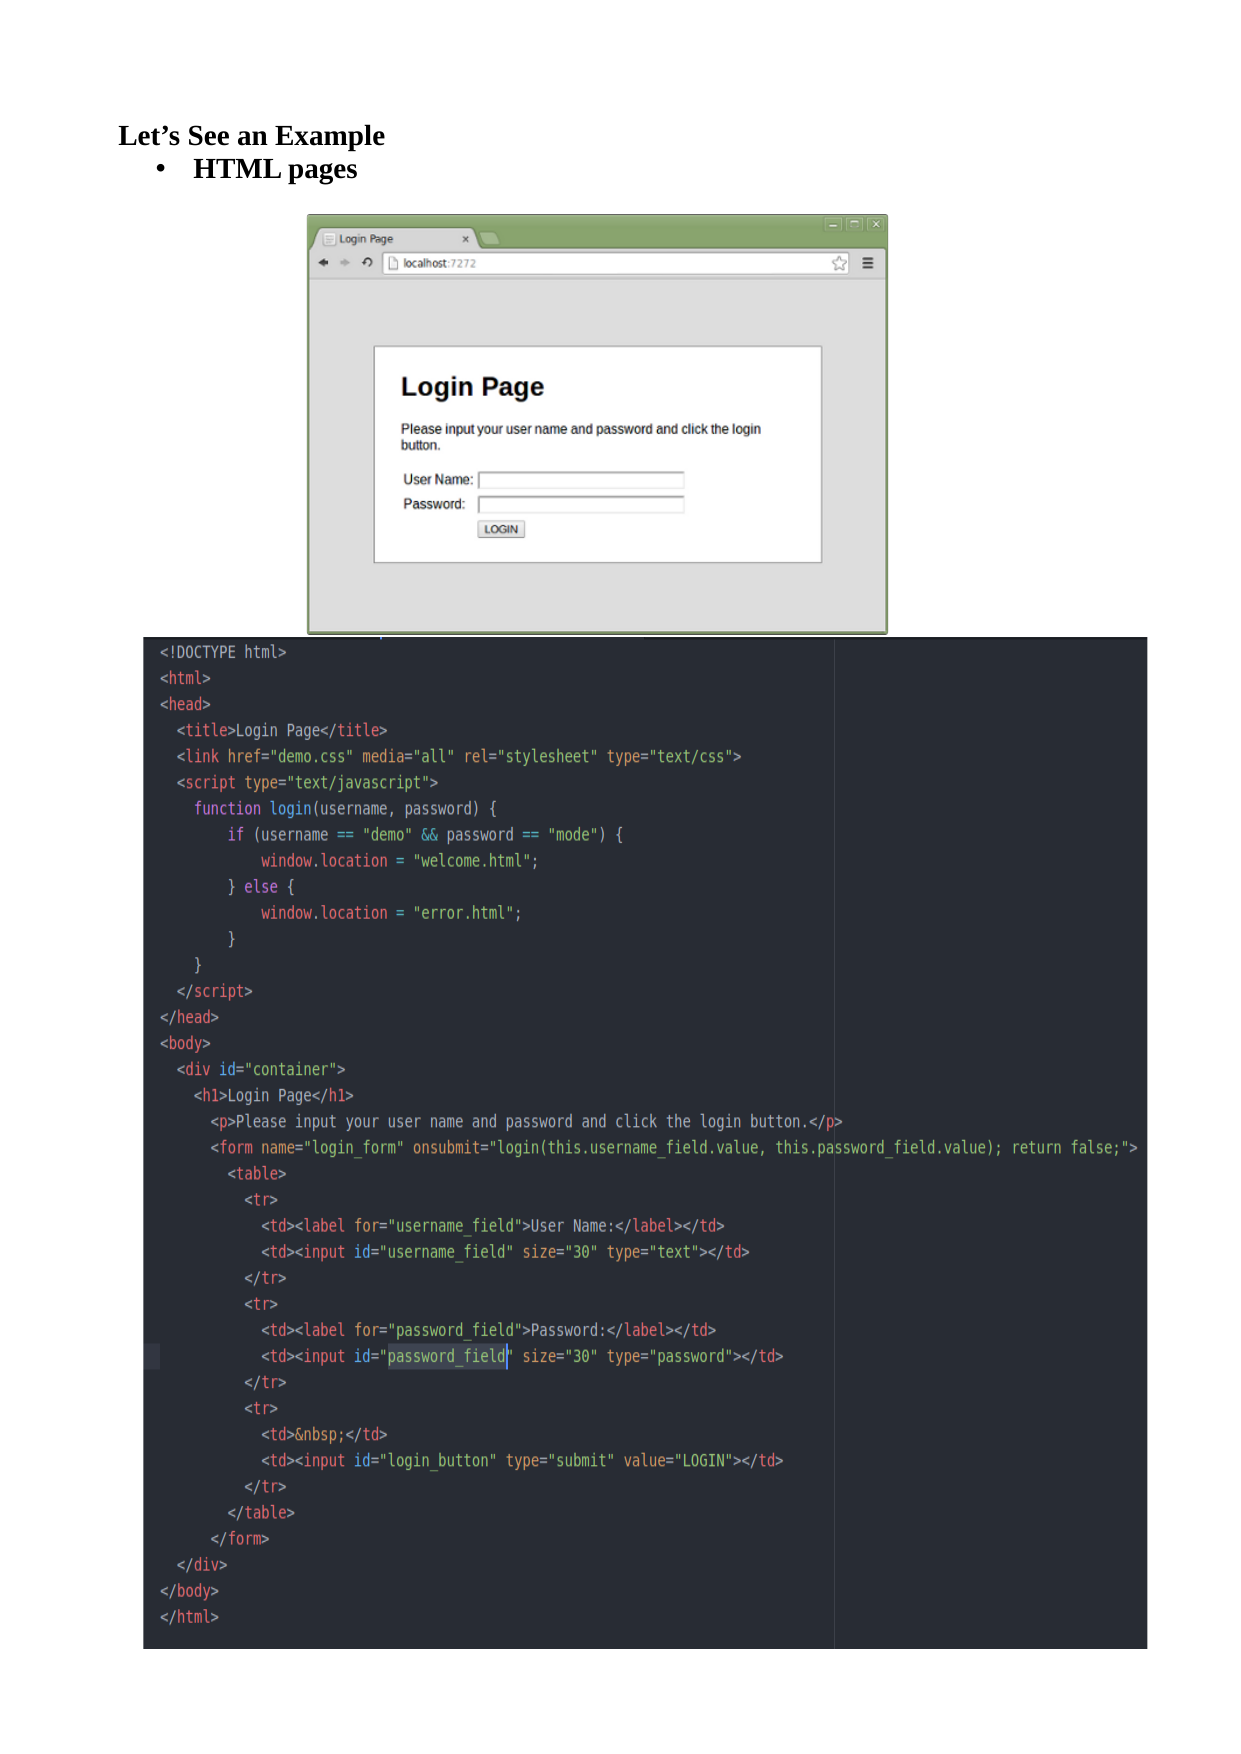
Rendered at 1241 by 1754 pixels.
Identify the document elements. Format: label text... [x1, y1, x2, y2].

text Let’s See an Example [118, 118, 1122, 152]
picture [306, 214, 889, 635]
picture [143, 637, 1148, 1649]
list HTML pages [156, 152, 1122, 185]
